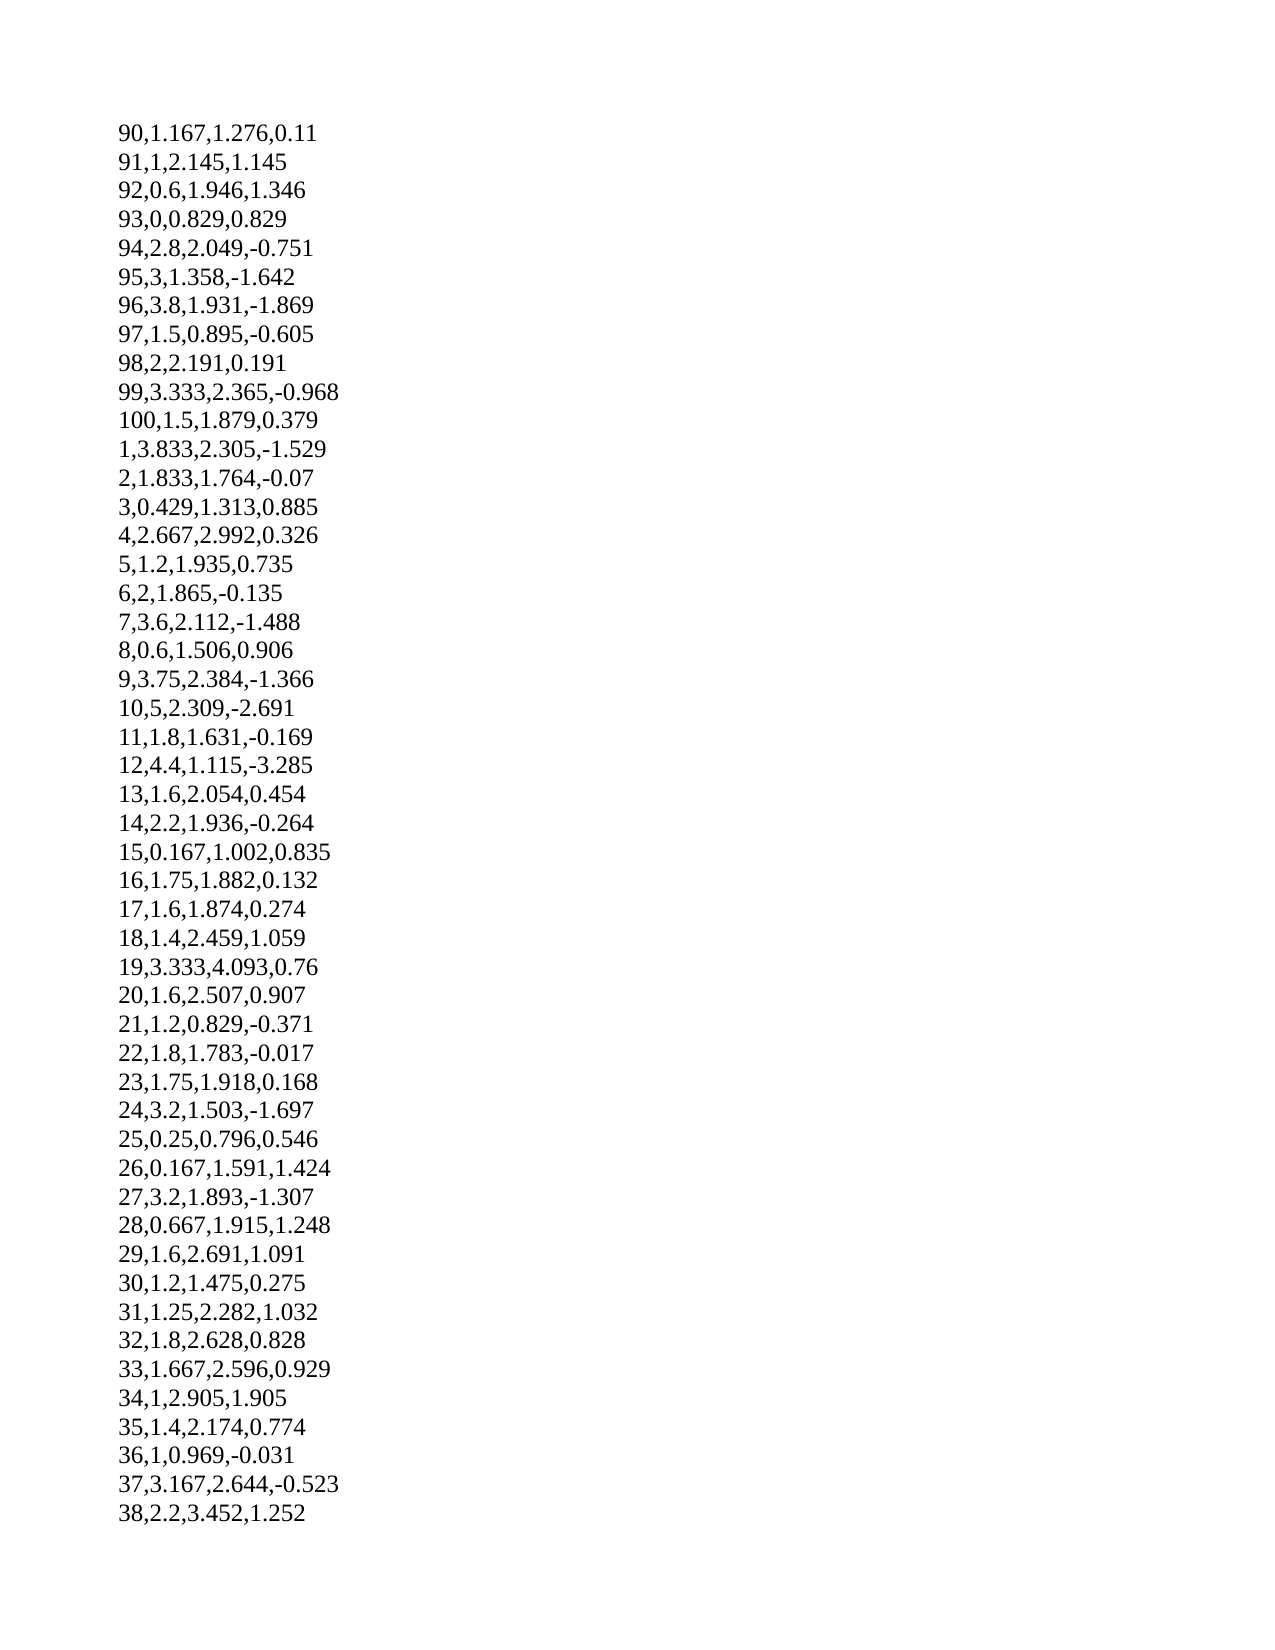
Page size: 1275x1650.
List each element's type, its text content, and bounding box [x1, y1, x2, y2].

text 27,3.2,1.893,-1.307 [118, 1182, 1157, 1211]
text 10,5,2.309,-2.691 [118, 693, 1157, 722]
text 91,1,2.145,1.145 [118, 147, 1157, 176]
text 90,1.167,1.276,0.11 [118, 118, 1157, 147]
text 29,1.6,2.691,1.091 [118, 1239, 1157, 1268]
text 34,1,2.905,1.905 [118, 1383, 1157, 1412]
text 26,0.167,1.591,1.424 [118, 1153, 1157, 1182]
text 20,1.6,2.507,0.907 [118, 981, 1157, 1009]
text 93,0,0.829,0.829 [118, 204, 1157, 233]
text 5,1.2,1.935,0.735 [118, 549, 1157, 578]
text 21,1.2,0.829,-0.371 [118, 1009, 1157, 1038]
text 33,1.667,2.596,0.929 [118, 1354, 1157, 1383]
text 19,3.333,4.093,0.76 [118, 952, 1157, 981]
text 22,1.8,1.783,-0.017 [118, 1038, 1157, 1067]
text 17,1.6,1.874,0.274 [118, 894, 1157, 923]
text 9,3.75,2.384,-1.366 [118, 664, 1157, 693]
text 31,1.25,2.282,1.032 [118, 1297, 1157, 1326]
text 97,1.5,0.895,-0.605 [118, 319, 1157, 348]
text 3,0.429,1.313,0.885 [118, 492, 1157, 521]
text 13,1.6,2.054,0.454 [118, 779, 1157, 808]
text 4,2.667,2.992,0.326 [118, 521, 1157, 549]
text 23,1.75,1.918,0.168 [118, 1067, 1157, 1096]
text 14,2.2,1.936,-0.264 [118, 808, 1157, 837]
text 24,3.2,1.503,-1.697 [118, 1096, 1157, 1124]
text 7,3.6,2.112,-1.488 [118, 607, 1157, 636]
text 100,1.5,1.879,0.379 [118, 406, 1157, 434]
text 25,0.25,0.796,0.546 [118, 1124, 1157, 1153]
text 15,0.167,1.002,0.835 [118, 837, 1157, 866]
text 18,1.4,2.459,1.059 [118, 923, 1157, 952]
text 96,3.8,1.931,-1.869 [118, 291, 1157, 319]
text 6,2,1.865,-0.135 [118, 578, 1157, 607]
text 95,3,1.358,-1.642 [118, 262, 1157, 291]
text 8,0.6,1.506,0.906 [118, 636, 1157, 664]
text 35,1.4,2.174,0.774 [118, 1412, 1157, 1441]
text 1,3.833,2.305,-1.529 [118, 434, 1157, 463]
text 2,1.833,1.764,-0.07 [118, 463, 1157, 492]
text 98,2,2.191,0.191 [118, 348, 1157, 377]
text 92,0.6,1.946,1.346 [118, 176, 1157, 204]
text 94,2.8,2.049,-0.751 [118, 233, 1157, 262]
text 99,3.333,2.365,-0.968 [118, 377, 1157, 406]
text 30,1.2,1.475,0.275 [118, 1268, 1157, 1297]
text 11,1.8,1.631,-0.169 [118, 722, 1157, 751]
text 32,1.8,2.628,0.828 [118, 1326, 1157, 1354]
text 28,0.667,1.915,1.248 [118, 1211, 1157, 1239]
text 16,1.75,1.882,0.132 [118, 866, 1157, 894]
text 38,2.2,3.452,1.252 [118, 1498, 1157, 1527]
text 36,1,0.969,-0.031 [118, 1441, 1157, 1469]
text 37,3.167,2.644,-0.523 [118, 1469, 1157, 1498]
text 12,4.4,1.115,-3.285 [118, 751, 1157, 779]
